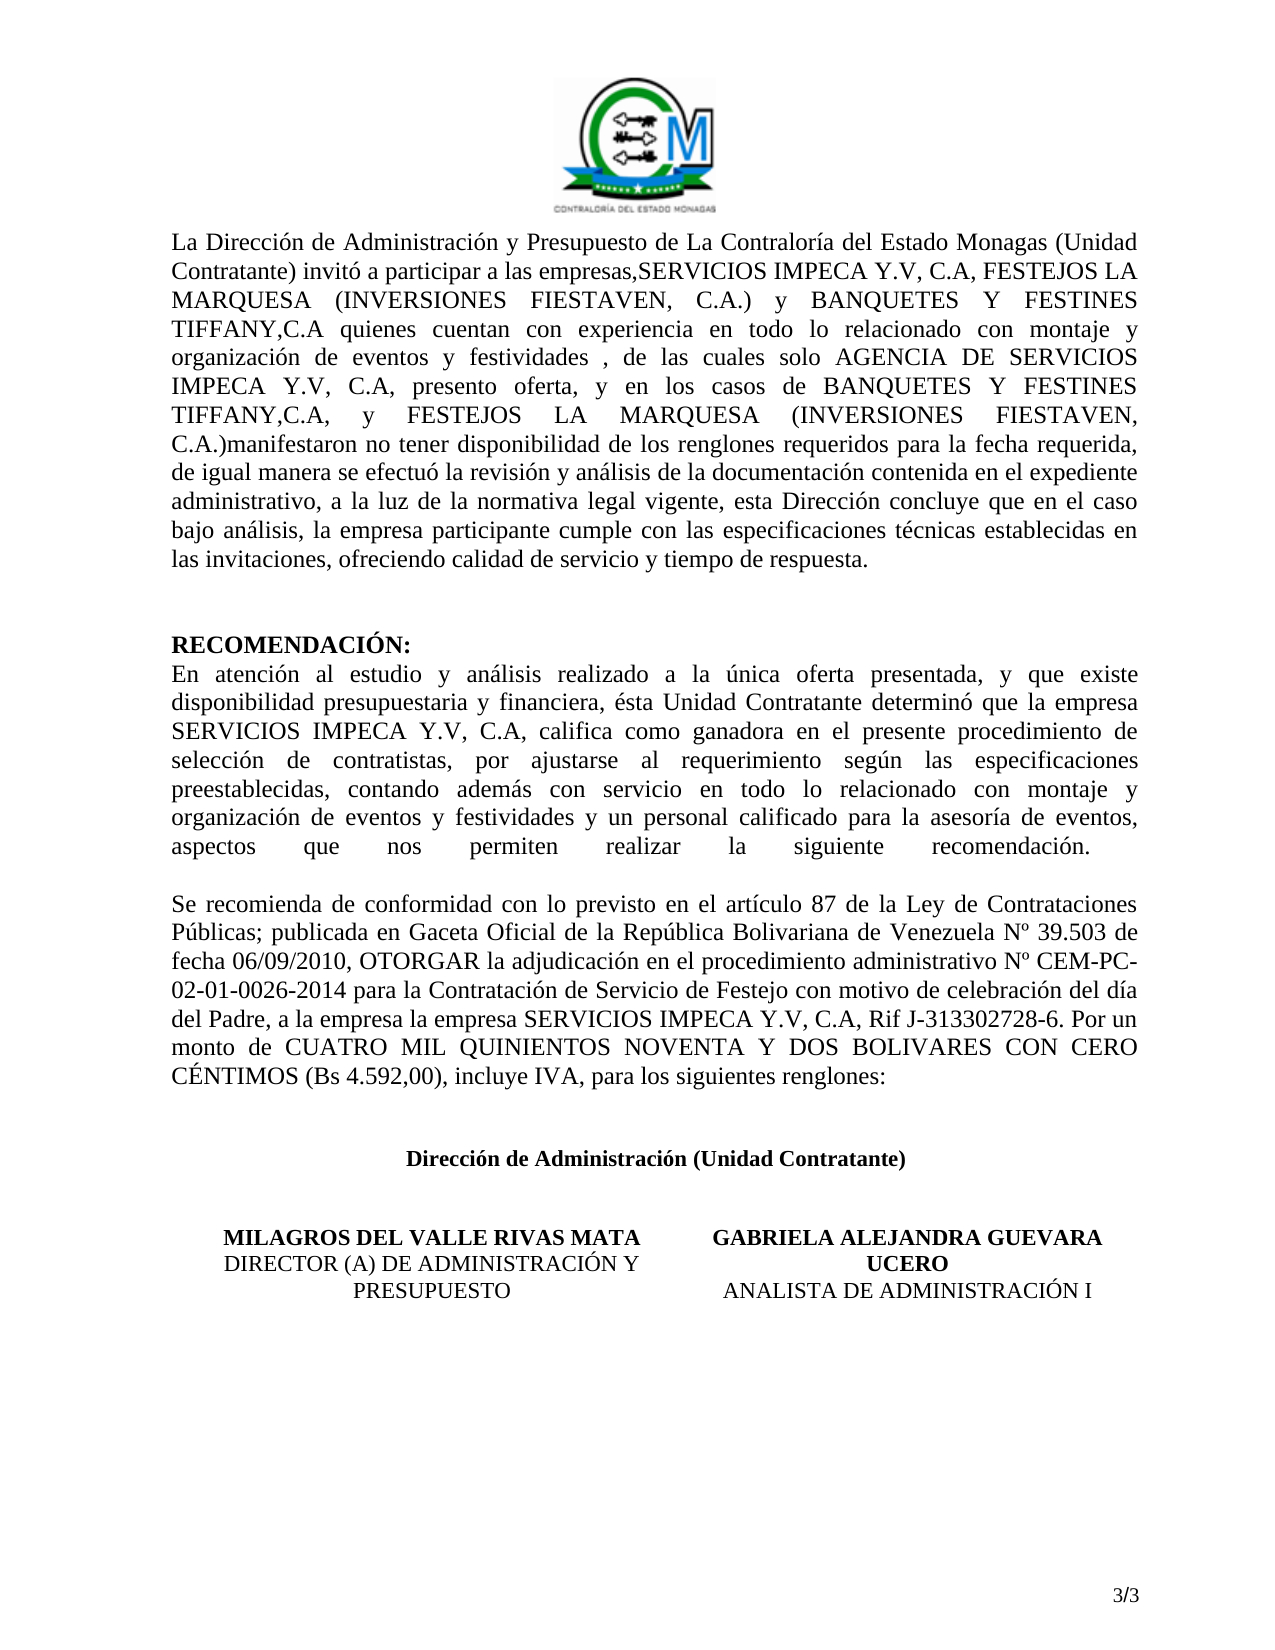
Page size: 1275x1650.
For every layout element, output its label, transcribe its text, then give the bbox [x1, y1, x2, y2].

table_cell MILAGROS DEL VALLE RIVAS MATA DIRECTOR (A) DE ADMINISTRACIÓN Y PRESUPUESTO [180, 1171, 683, 1329]
picture [551, 75, 719, 216]
table_cell GABRIELA ALEJANDRA GUEVARA UCERO ANALISTA DE ADMINISTRACIÓN I [684, 1171, 1132, 1329]
text La Dirección de Administración y Presupuesto de La Contraloría del Estado Monagas (Unidad Contratante) invitó a participar a las empresas,SERVICIOS IMPECA Y.V, C.A, FESTEJOS LA MARQUESA (INVERSIONES FIESTAVEN, C.A.) y BANQUETES Y FESTINES TIFFANY,C.A quienes cuentan con experiencia en todo lo relacionado con montaje y organización de eventos y festividades , de las cuales solo AGENCIA DE SERVICIOS IMPECA Y.V, C.A, presento oferta, y en los casos de BANQUETES Y FESTINES TIFFANY,C.A, y FESTEJOS LA MARQUESA (INVERSIONES FIESTAVEN, C.A.)manifestaron no tener disponibilidad de los renglones requeridos para la fecha requerida, de igual manera se efectuó la revisión y análisis de la documentación contenida en el expediente administrativo, a la luz de la normativa legal vigente, esta Dirección concluye que en el caso bajo análisis, la empresa participante cumple con las especificaciones técnicas establecidas en las invitaciones, ofreciendo calidad de servicio y tiempo de respuesta. [171, 227, 1139, 572]
text RECOMENDACIÓN: [171, 630, 1139, 659]
table_header Dirección de Administración (Unidad Contratante) [180, 1145, 1132, 1171]
text En atención al estudio y análisis realizado a la única oferta presentada, y que existe disponibilidad presupuestaria y financiera, ésta Unidad Contratante determinó que la empresa SERVICIOS IMPECA Y.V, C.A, califica como ganadora en el presente procedimiento de selección de contratistas, por ajustarse al requerimiento según las especificaciones preestablecidas, contando además con servicio en todo lo relacionado con montaje y organización de eventos y festividades y un personal calificado para la asesoría de eventos, aspectos que nos permiten realizar la siguiente recomendación. Se recomienda de conformidad con lo previsto en el artículo 87 de la Ley de Contrataciones Públicas; publicada en Gaceta Oficial de la República Bolivariana de Venezuela Nº 39.503 de fecha 06/09/2010, OTORGAR la adjudicación en el procedimiento administrativo Nº CEM-PC-02-01-0026-2014 para la Contratación de Servicio de Festejo con motivo de celebración del día del Padre, a la empresa la empresa SERVICIOS IMPECA Y.V, C.A, Rif J-313302728-6. Por un monto de CUATRO MIL QUINIENTOS NOVENTA Y DOS BOLIVARES CON CERO CÉNTIMOS (Bs 4.592,00), incluye IVA, para los siguientes renglones: [171, 659, 1139, 1090]
